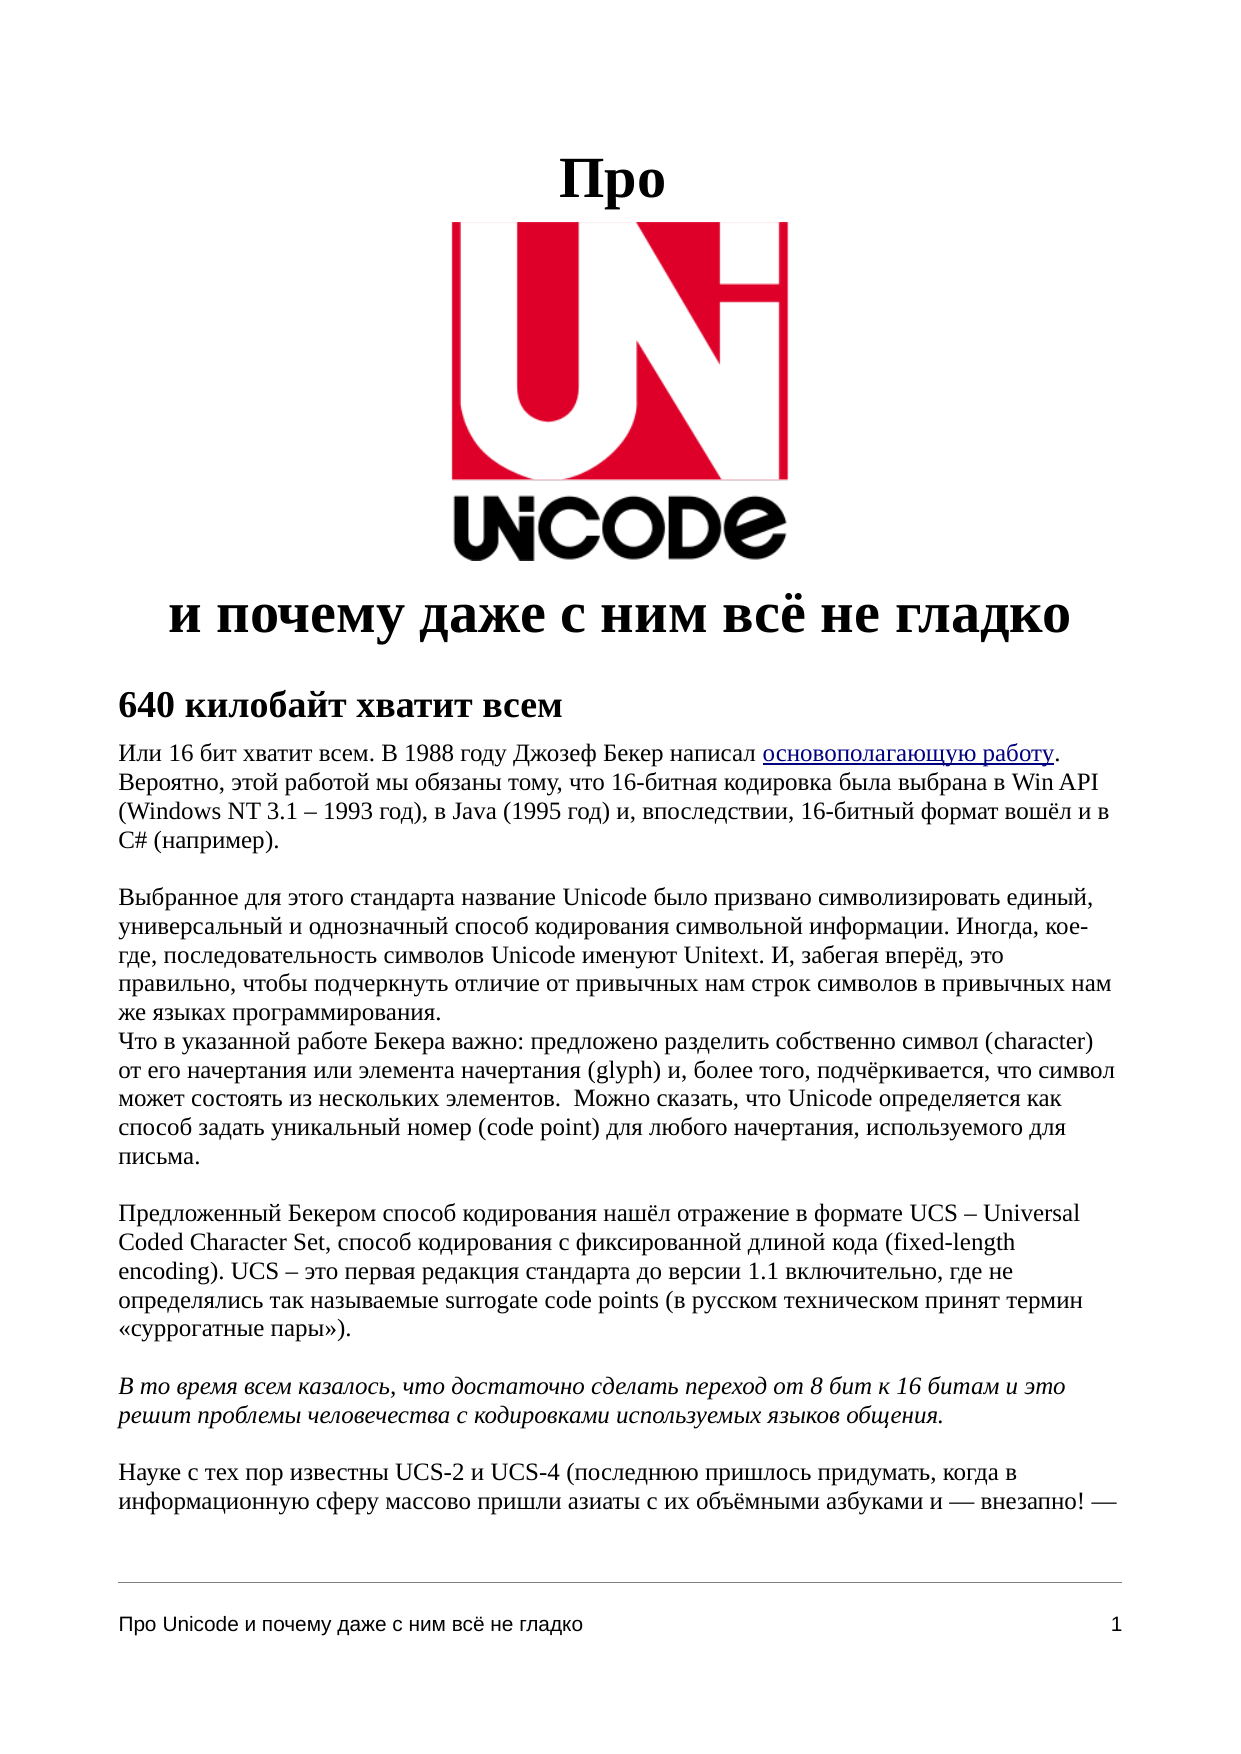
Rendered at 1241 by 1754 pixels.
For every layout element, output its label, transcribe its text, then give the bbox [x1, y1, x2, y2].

title Про [118, 143, 1122, 210]
subtitle 640 килобайт хватит всем [118, 682, 1122, 726]
text В то время всем казалось, что достаточно сделать переход от 8 бит к 16 битам и это решит проблемы человечества с кодировками используемых языков общения. [118, 1371, 1122, 1428]
title и почему даже с ним всё не гладко [118, 578, 1122, 645]
text Науке с тех пор известны UCS-2 и UCS-4 (последнюю пришлось придумать, когда в информационную сферу массово пришли азиаты с их объёмными азбуками и — внезапно! — [118, 1457, 1122, 1515]
text Или 16 бит хватит всем. В 1988 году Джозеф Бекер написал основополагающую работу. Вероятно, этой работой мы обязаны тому, что 16-битная кодировка была выбрана в Win API (Windows NT 3.1 – 1993 год), в Java (1995 год) и, впоследствии, 16-битный формат вошёл и в C# (например). [118, 738, 1122, 853]
text Предложенный Бекером способ кодирования нашёл отражение в формате UCS – Universal Coded Character Set, способ кодирования с фиксированной длиной кода (fixed-length encoding). UCS – это первая редакция стандарта до версии 1.1 включительно, где не определялись так называемые surrogate code points (в русском техническом принят термин «суррогатные пары»). [118, 1198, 1122, 1342]
text Что в указанной работе Бекера важно: предложено разделить собственно символ (character) от его начертания или элемента начертания (glyph) и, более того, подчёркивается, что символ может состоять из нескольких элементов. Можно сказать, что Unicode определяется как способ задать уникальный номер (code point) для любого начертания, используемого для письма. [118, 1026, 1122, 1170]
picture [451, 222, 789, 561]
text Выбранное для этого стандарта название Unicode было призвано символизировать единый, универсальный и однозначный способ кодирования символьной информации. Иногда, кое-где, последовательность символов Unicode именуют Unitext. И, забегая вперёд, это правильно, чтобы подчеркнуть отличие от привычных нам строк символов в привычных нам же языках программирования. [118, 882, 1122, 1026]
